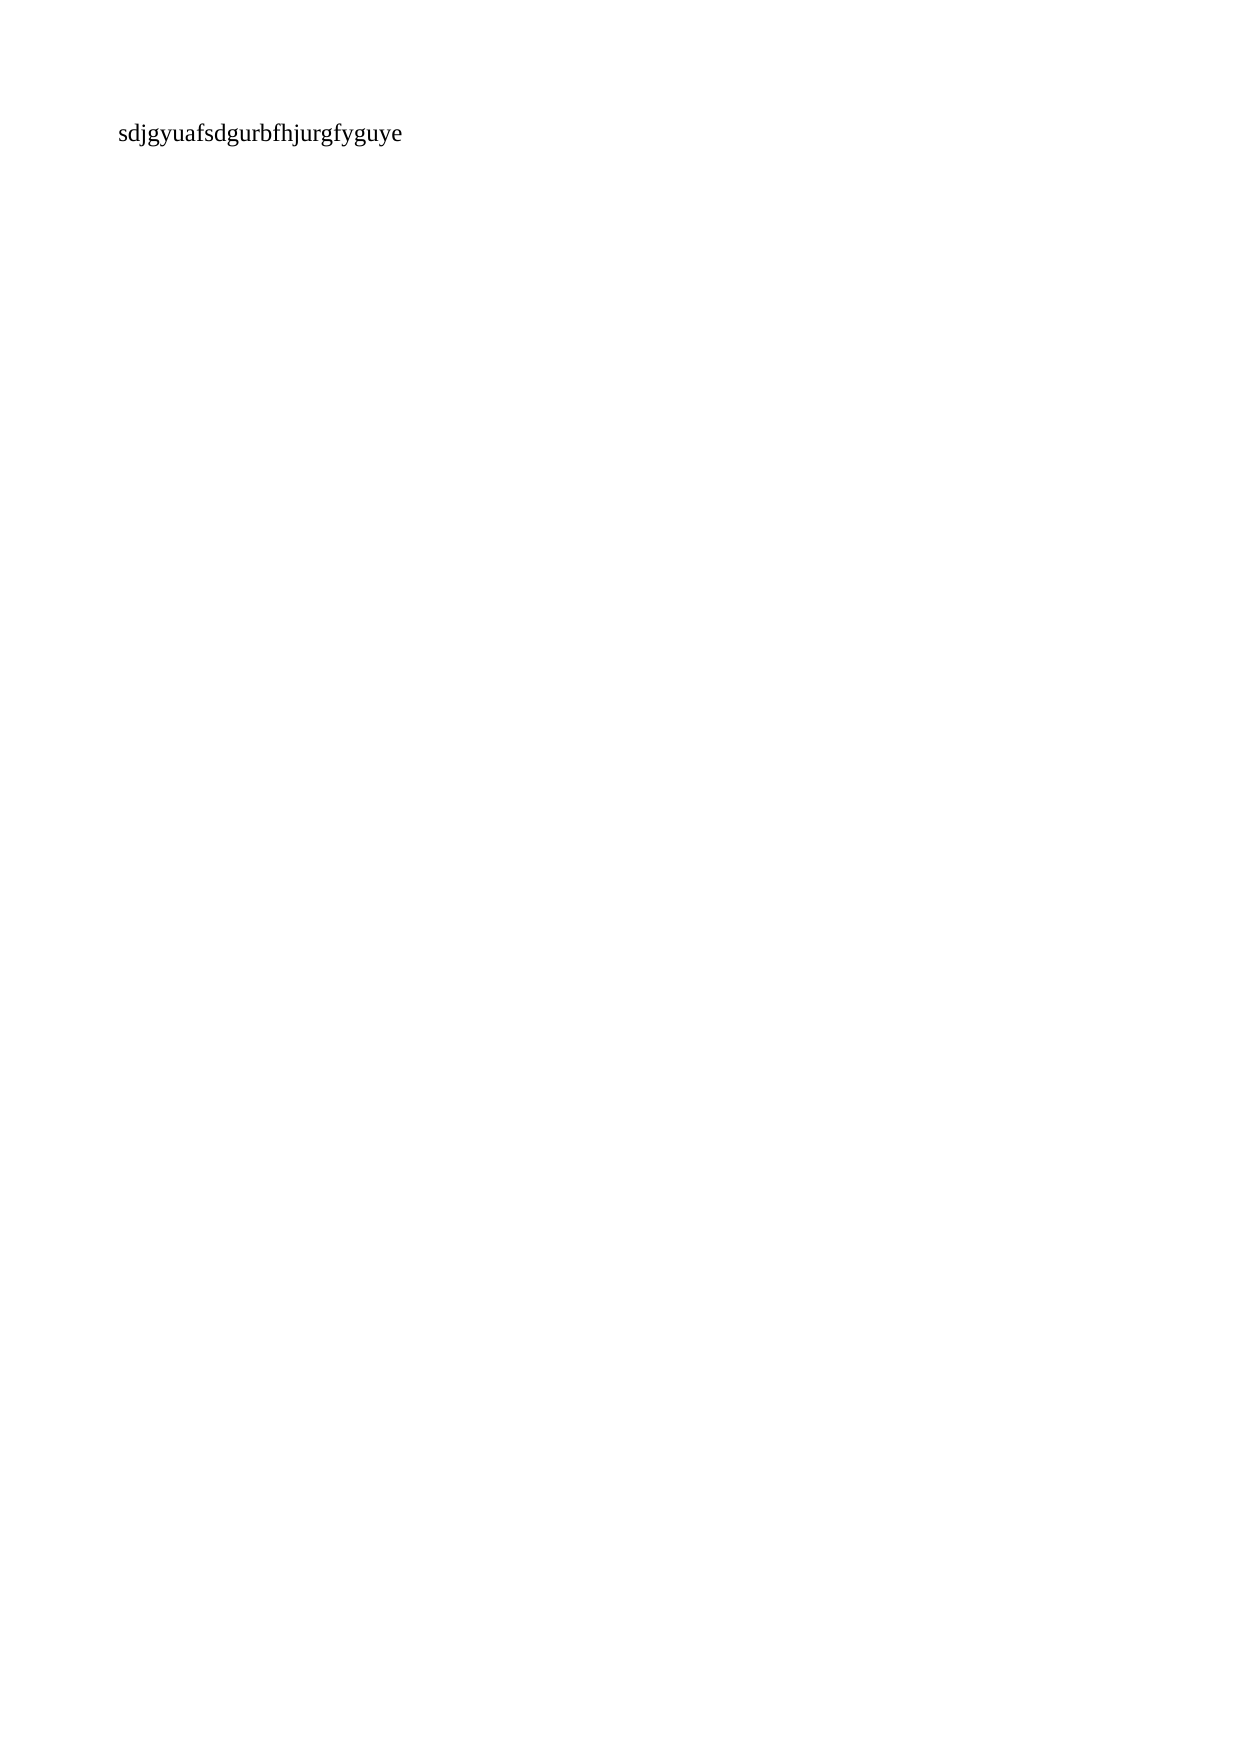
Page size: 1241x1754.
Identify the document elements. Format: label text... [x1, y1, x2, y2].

text sdjgyuafsdgurbfhjurgfyguye [118, 118, 1240, 147]
